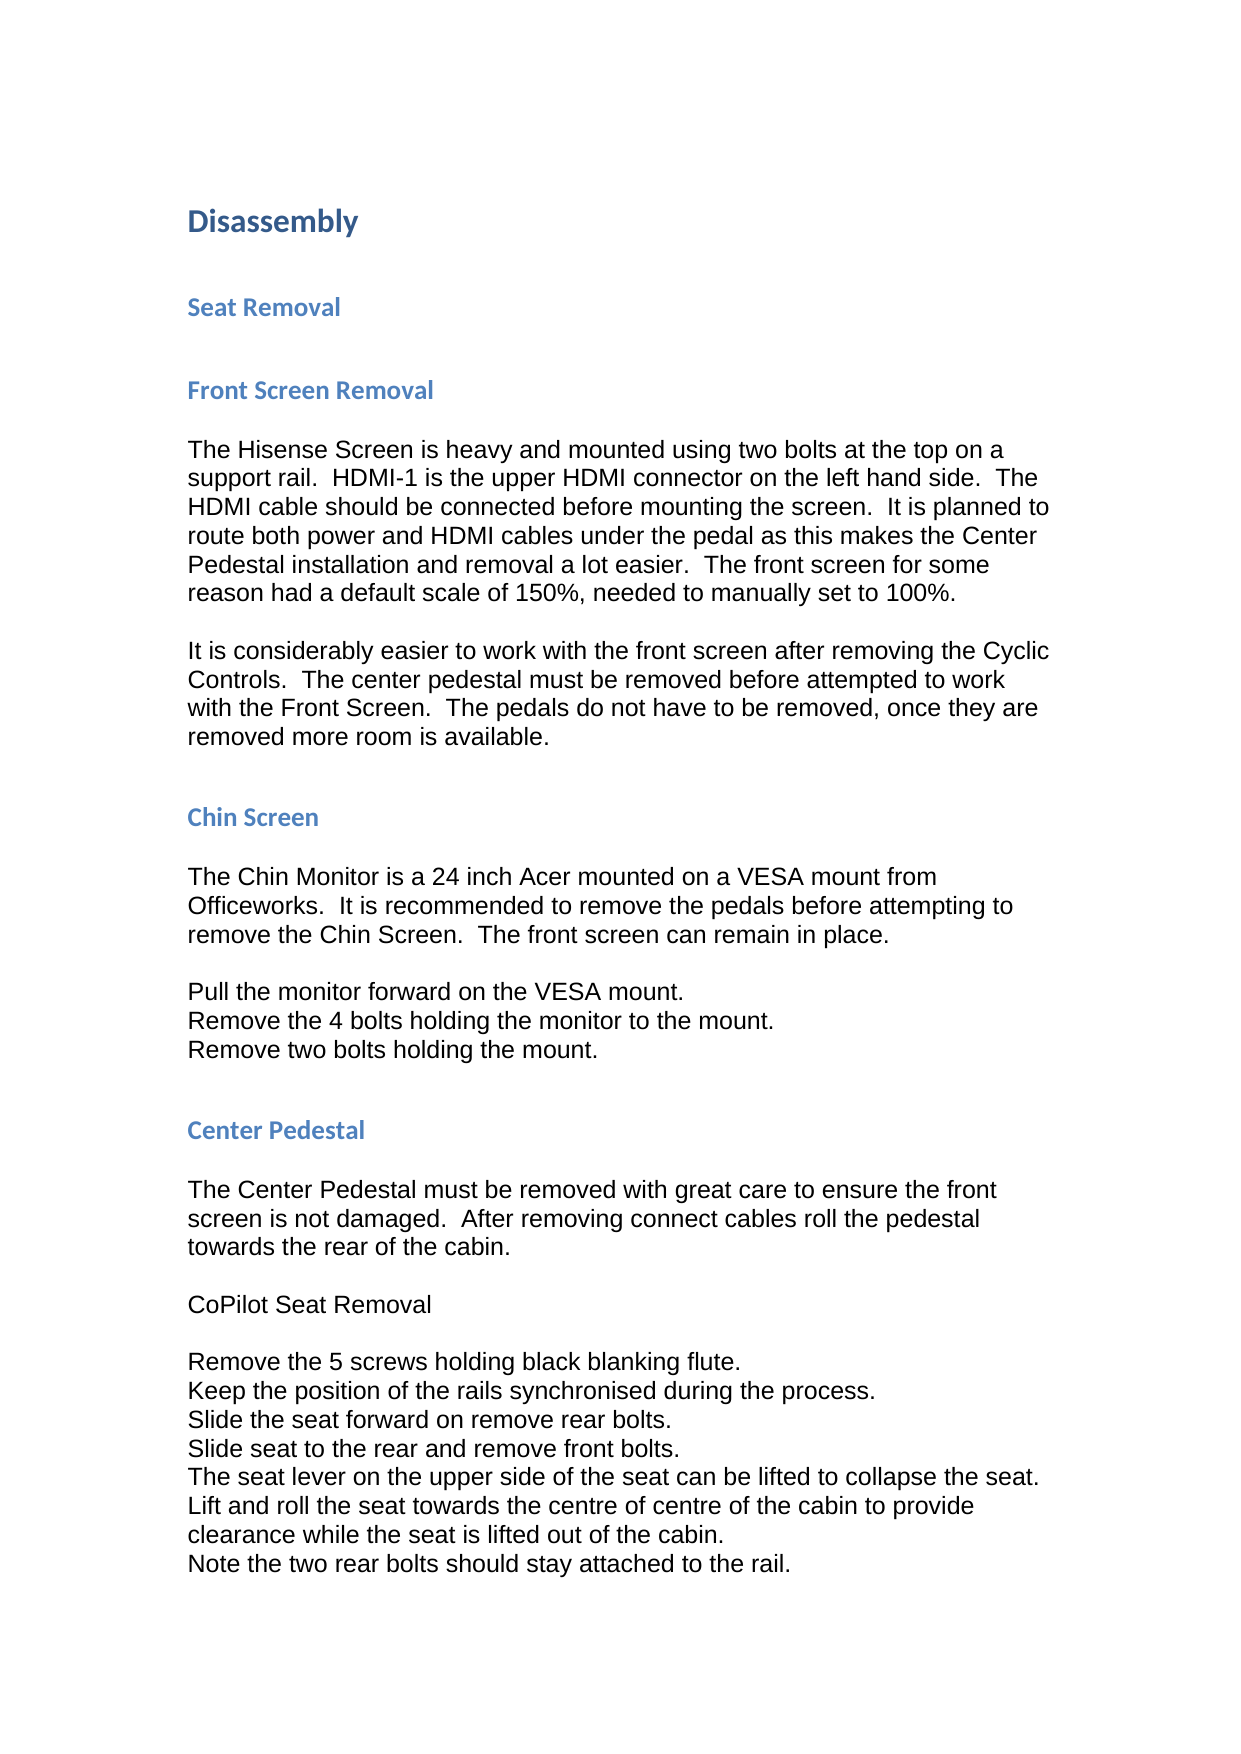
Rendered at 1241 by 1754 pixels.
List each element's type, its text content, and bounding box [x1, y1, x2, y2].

text CoPilot Seat Removal [187, 1290, 1053, 1319]
subtitle Seat Removal [187, 290, 1053, 323]
text Lift and roll the seat towards the centre of centre of the cabin to provide clearance while the seat is lifted out of the cabin. [187, 1491, 1053, 1549]
text Remove the 5 screws holding black blanking flute. [187, 1347, 1053, 1376]
subtitle Front Screen Removal [187, 373, 1053, 406]
text Slide the seat forward on remove rear bolts. [187, 1405, 1053, 1434]
subtitle Chin Screen [187, 801, 1053, 833]
text The seat lever on the upper side of the seat can be lifted to collapse the seat. [187, 1462, 1053, 1491]
text The Hisense Screen is heavy and mounted using two bolts at the top on a support rail. HDMI-1 is the upper HDMI connector on the left hand side. The HDMI cable should be connected before mounting the screen. It is planned to route both power and HDMI cables under the pedal as this makes the Center Pedestal installation and removal a lot easier. The front screen for some reason had a default scale of 150%, needed to manually set to 100%. [187, 435, 1053, 607]
text Remove the 4 bolts holding the monitor to the mount. [187, 1006, 1053, 1035]
text Pull the monitor forward on the VESA mount. [187, 977, 1053, 1006]
text It is considerably easier to work with the front screen after removing the Cyclic Controls. The center pedestal must be removed before attempted to work with the Front Screen. The pedals do not have to be removed, once they are removed more room is available. [187, 636, 1053, 751]
subtitle Disassembly [187, 200, 1053, 241]
text Remove two bolts holding the mount. [187, 1035, 1053, 1063]
text Note the two rear bolts should stay attached to the rail. [187, 1549, 1053, 1577]
subtitle Center Pedestal [187, 1113, 1053, 1146]
text The Center Pedestal must be removed with great care to ensure the front screen is not damaged. After removing connect cables roll the pedestal towards the rear of the cabin. [187, 1175, 1053, 1261]
text Slide seat to the rear and remove front bolts. [187, 1434, 1053, 1462]
text The Chin Monitor is a 24 inch Acer mounted on a VESA mount from Officeworks. It is recommended to remove the pedals before attempting to remove the Chin Screen. The front screen can remain in place. [187, 862, 1053, 948]
text Keep the position of the rails synchronised during the process. [187, 1376, 1053, 1405]
